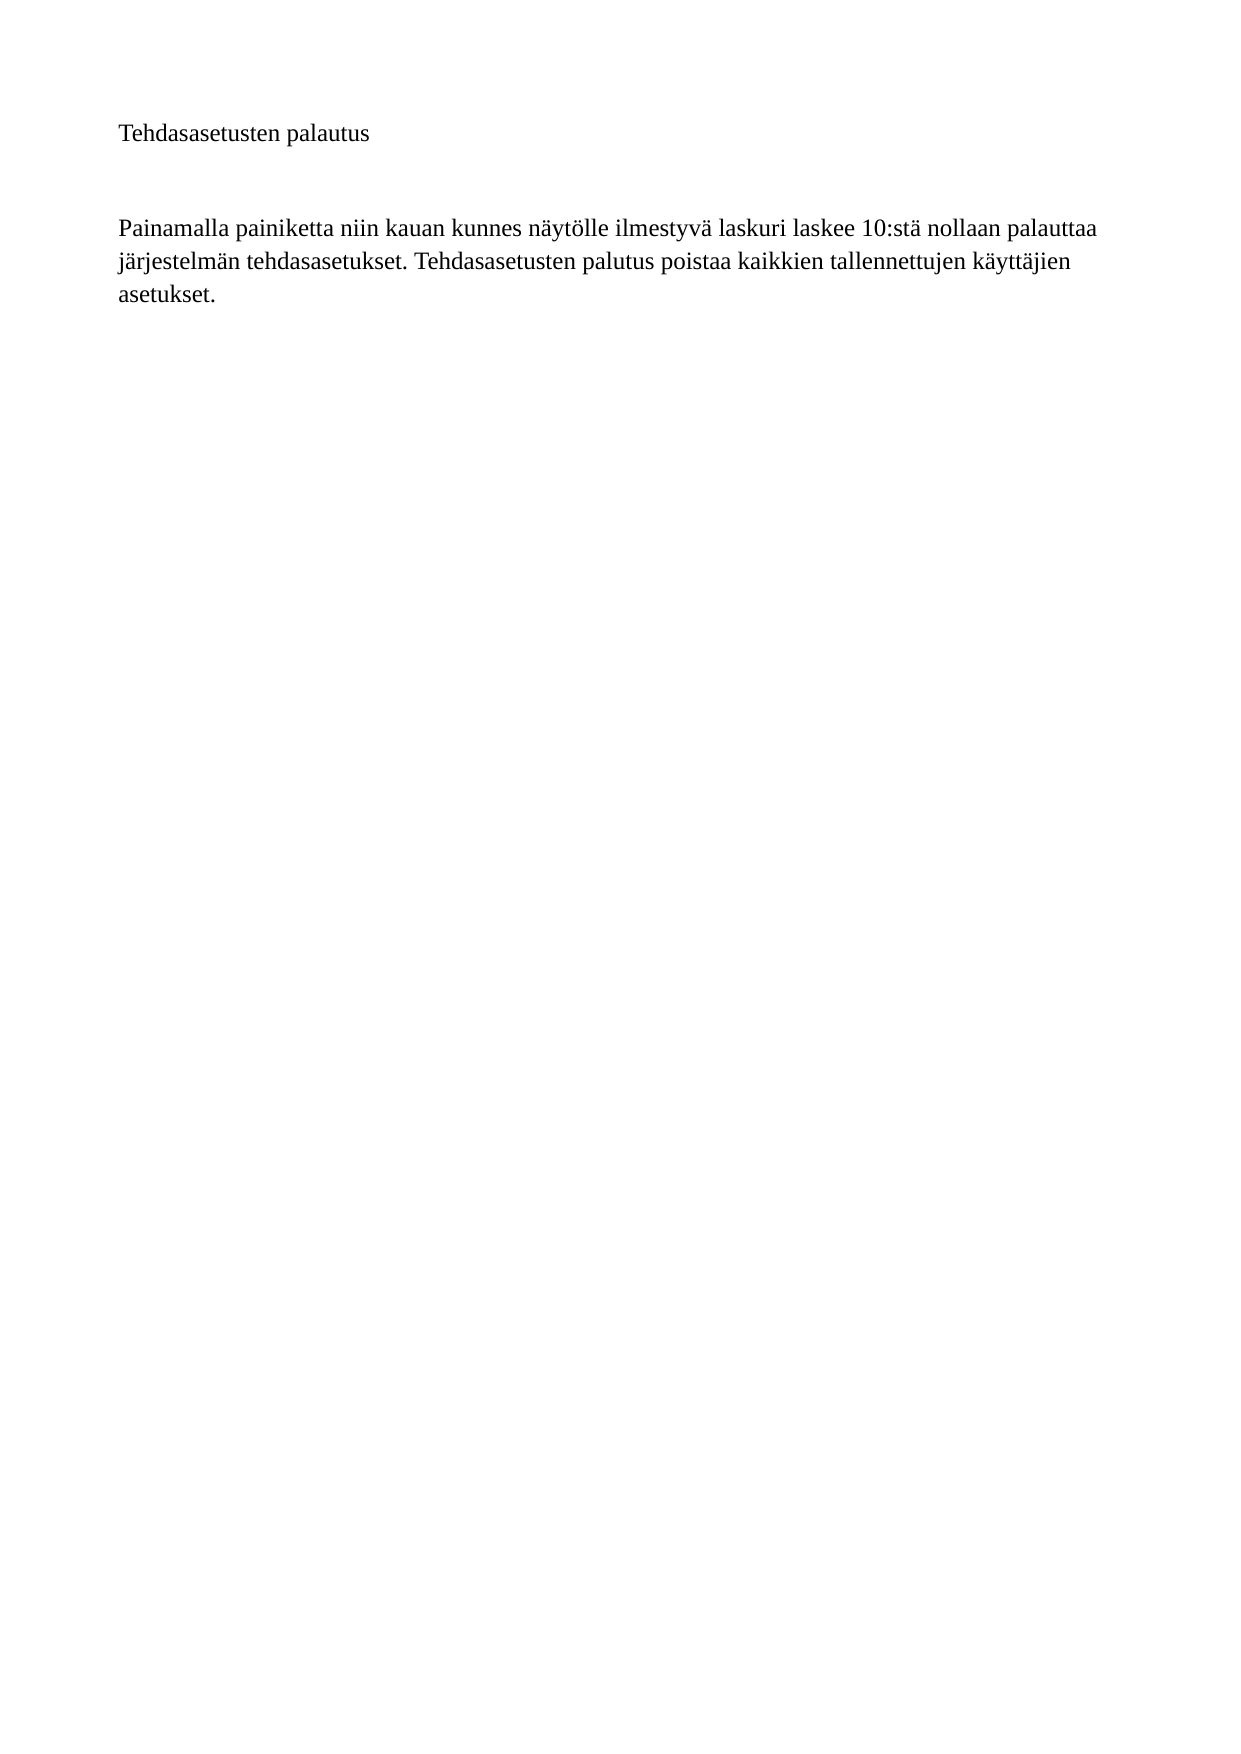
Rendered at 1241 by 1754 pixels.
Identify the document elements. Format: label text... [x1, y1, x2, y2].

text Tehdasasetusten palautus [118, 118, 1122, 147]
text Painamalla painiketta niin kauan kunnes näytölle ilmestyvä laskuri laskee 10:stä nollaan palauttaa järjestelmän tehdasasetukset. Tehdasasetusten palutus poistaa kaikkien tallennettujen käyttäjien asetukset. [118, 213, 1122, 308]
